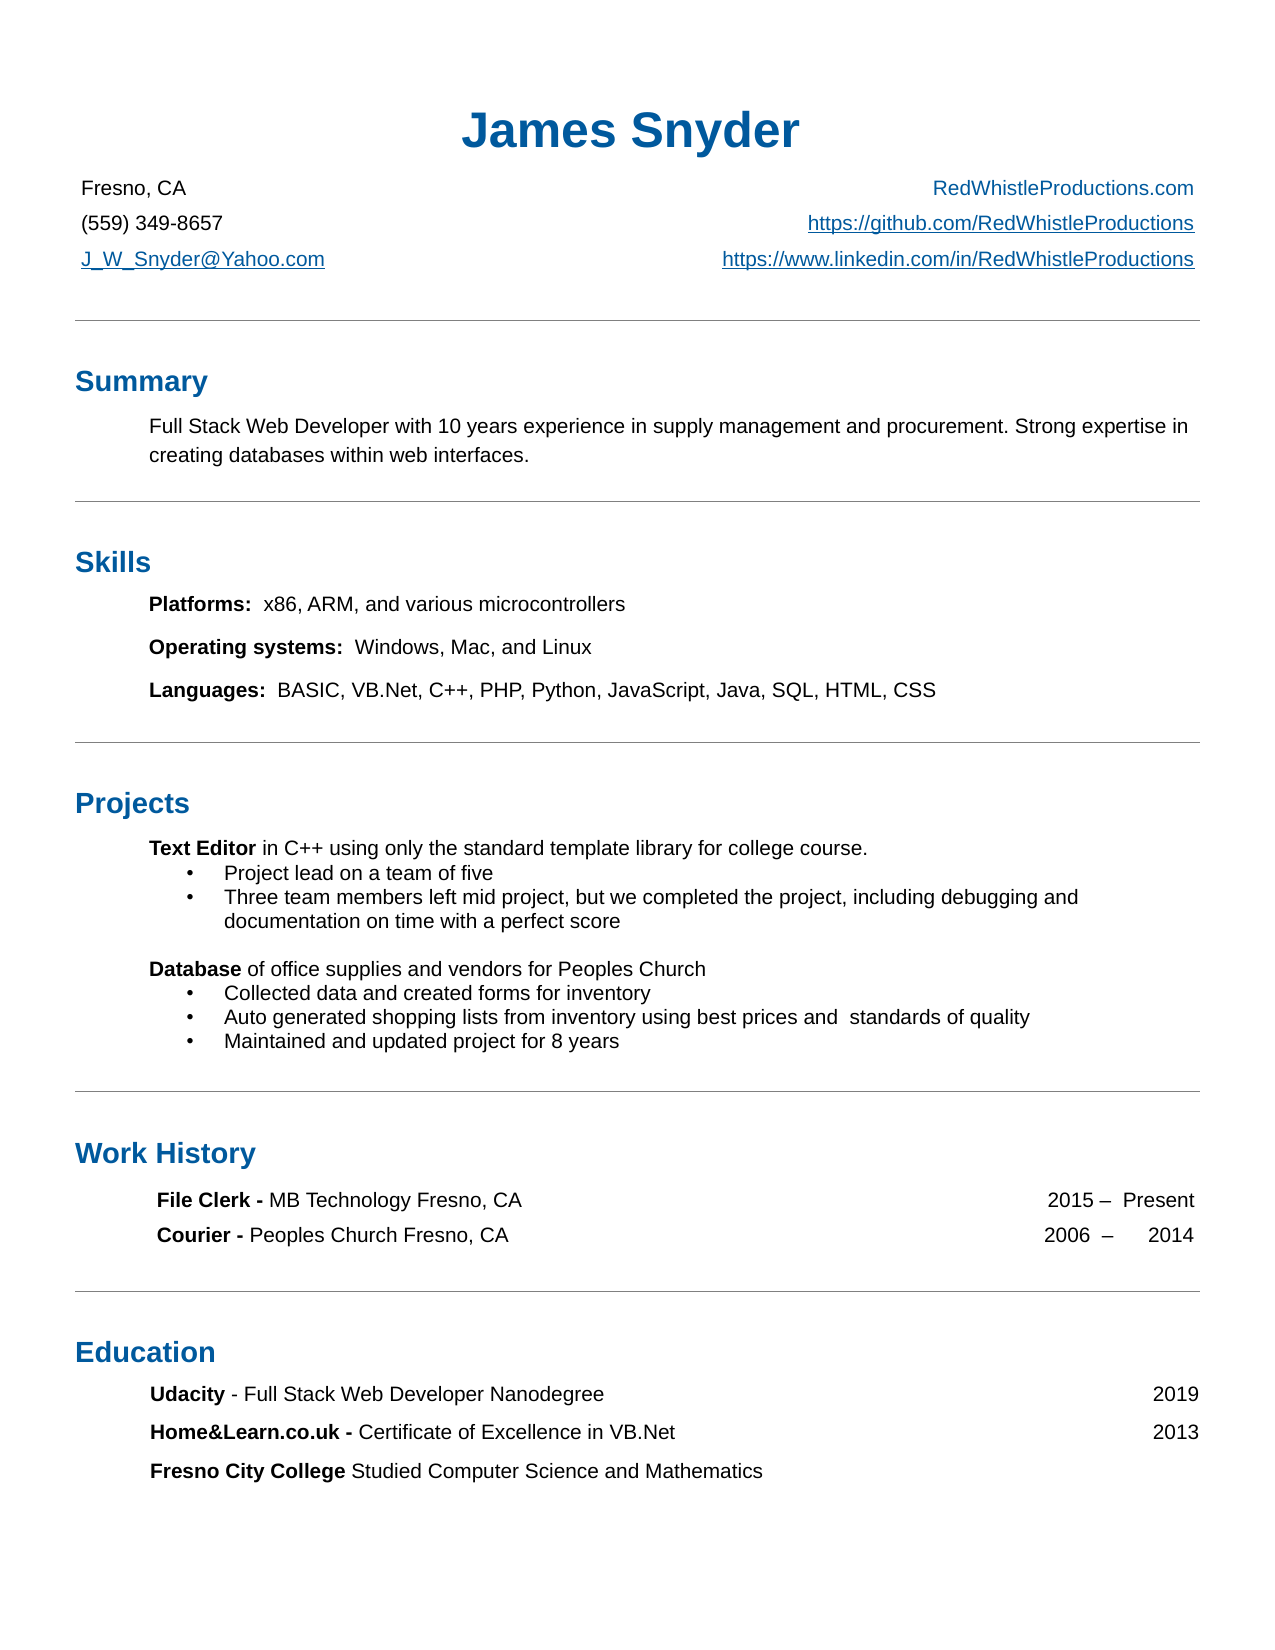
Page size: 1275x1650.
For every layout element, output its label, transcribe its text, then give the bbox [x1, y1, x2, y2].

table_cell 2013 [945, 1420, 1199, 1458]
list Maintained and updated project for 8 years [186, 1029, 1200, 1053]
subtitle Summary [75, 364, 1200, 397]
table_cell https://github.com/RedWhistleProductions [638, 205, 1200, 241]
list Auto generated shopping lists from inventory using best prices and standards of quality [186, 1005, 1200, 1029]
text Database of office supplies and vendors for Peoples Church [75, 957, 1200, 981]
table_cell J_W_Snyder@Yahoo.com [75, 241, 637, 276]
table_cell [75, 1217, 151, 1253]
list Three team members left mid project, but we completed the project, including debugging and documentation on time with a perfect score [186, 885, 1200, 933]
table_cell https://www.linkedin.com/in/RedWhistleProductions [638, 241, 1200, 276]
list Platforms: x86, ARM, and various microcontrollers [119, 591, 1200, 615]
list Project lead on a team of five [186, 861, 1200, 885]
subtitle Education [75, 1335, 1200, 1369]
table_cell Fresno City College Studied Computer Science and Mathematics [150, 1459, 945, 1497]
table_header [78, 1381, 150, 1420]
table_header 2015 – Present [825, 1182, 1200, 1217]
table_header RedWhistleProductions.com [638, 170, 1200, 205]
table_header Udacity - Full Stack Web Developer Nanodegree [150, 1381, 945, 1420]
table_header Fresno, CA [75, 170, 637, 205]
table_cell (559) 349-8657 [75, 205, 637, 241]
subtitle James Snyder [75, 100, 1200, 157]
subtitle Skills [75, 545, 1200, 579]
table_header 2019 [945, 1381, 1199, 1420]
text Text Editor in C++ using only the standard template library for college course. [75, 832, 1200, 861]
table_header File Clerk - MB Technology Fresno, CA [151, 1182, 825, 1217]
text Languages: BASIC, VB.Net, C++, PHP, Python, JavaScript, Java, SQL, HTML, CSS [75, 678, 1200, 702]
table_cell [945, 1459, 1199, 1497]
table_cell [78, 1459, 150, 1497]
text Full Stack Web Developer with 10 years experience in supply management and procurement. Strong expertise in creating databases within web interfaces. [75, 410, 1200, 467]
table_cell [78, 1420, 150, 1458]
table_cell Courier - Peoples Church Fresno, CA [151, 1217, 825, 1253]
table_header [75, 1182, 151, 1217]
list Collected data and created forms for inventory [186, 981, 1200, 1005]
table_cell 2006 – 2014 [825, 1217, 1200, 1253]
table_cell Home&Learn.co.uk - Certificate of Excellence in VB.Net [150, 1420, 945, 1458]
subtitle Projects [75, 786, 1200, 819]
subtitle Work History [75, 1136, 1200, 1169]
list Operating systems: Windows, Mac, and Linux [119, 635, 1200, 659]
